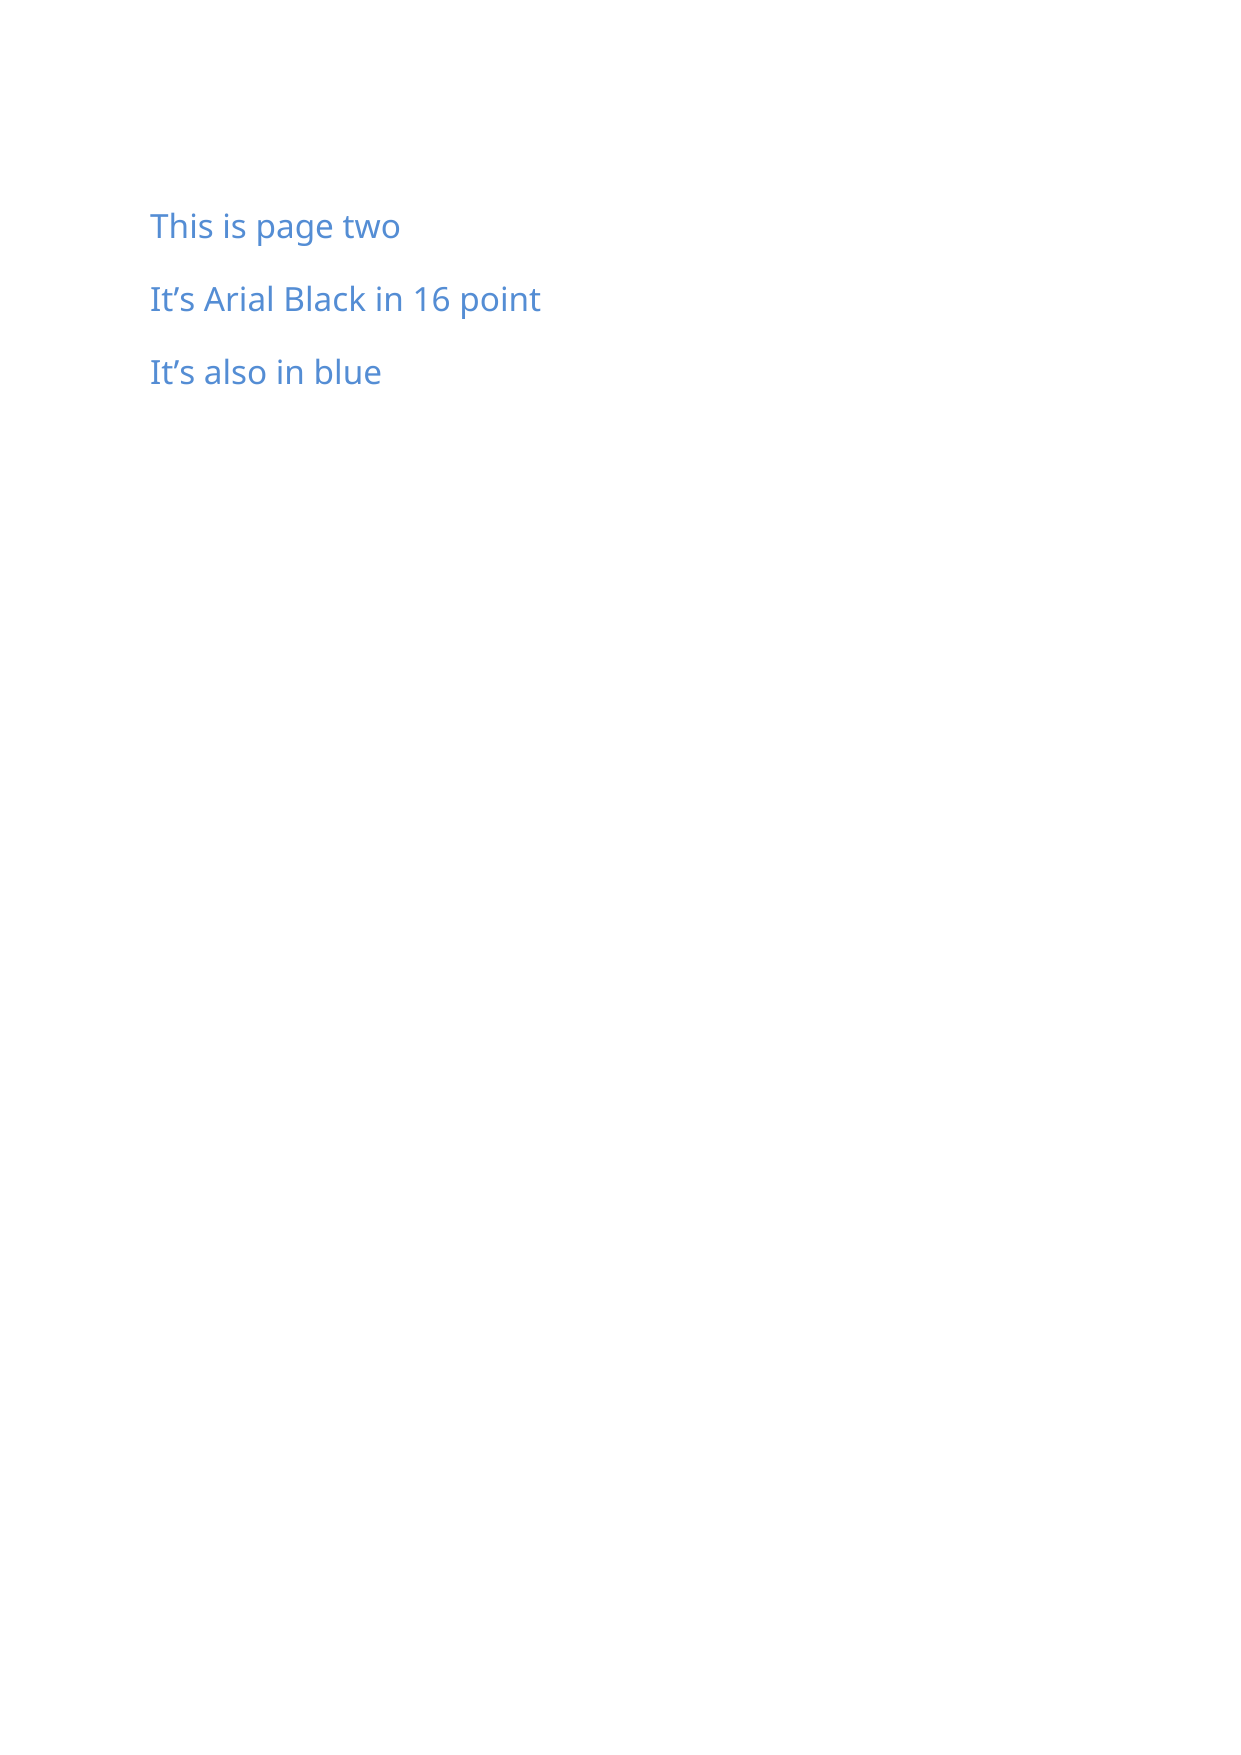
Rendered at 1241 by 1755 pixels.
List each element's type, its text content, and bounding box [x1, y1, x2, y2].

text It’s also in blue [150, 349, 1090, 394]
text This is page two [150, 203, 1090, 248]
text It’s Arial Black in 16 point [150, 276, 1090, 321]
